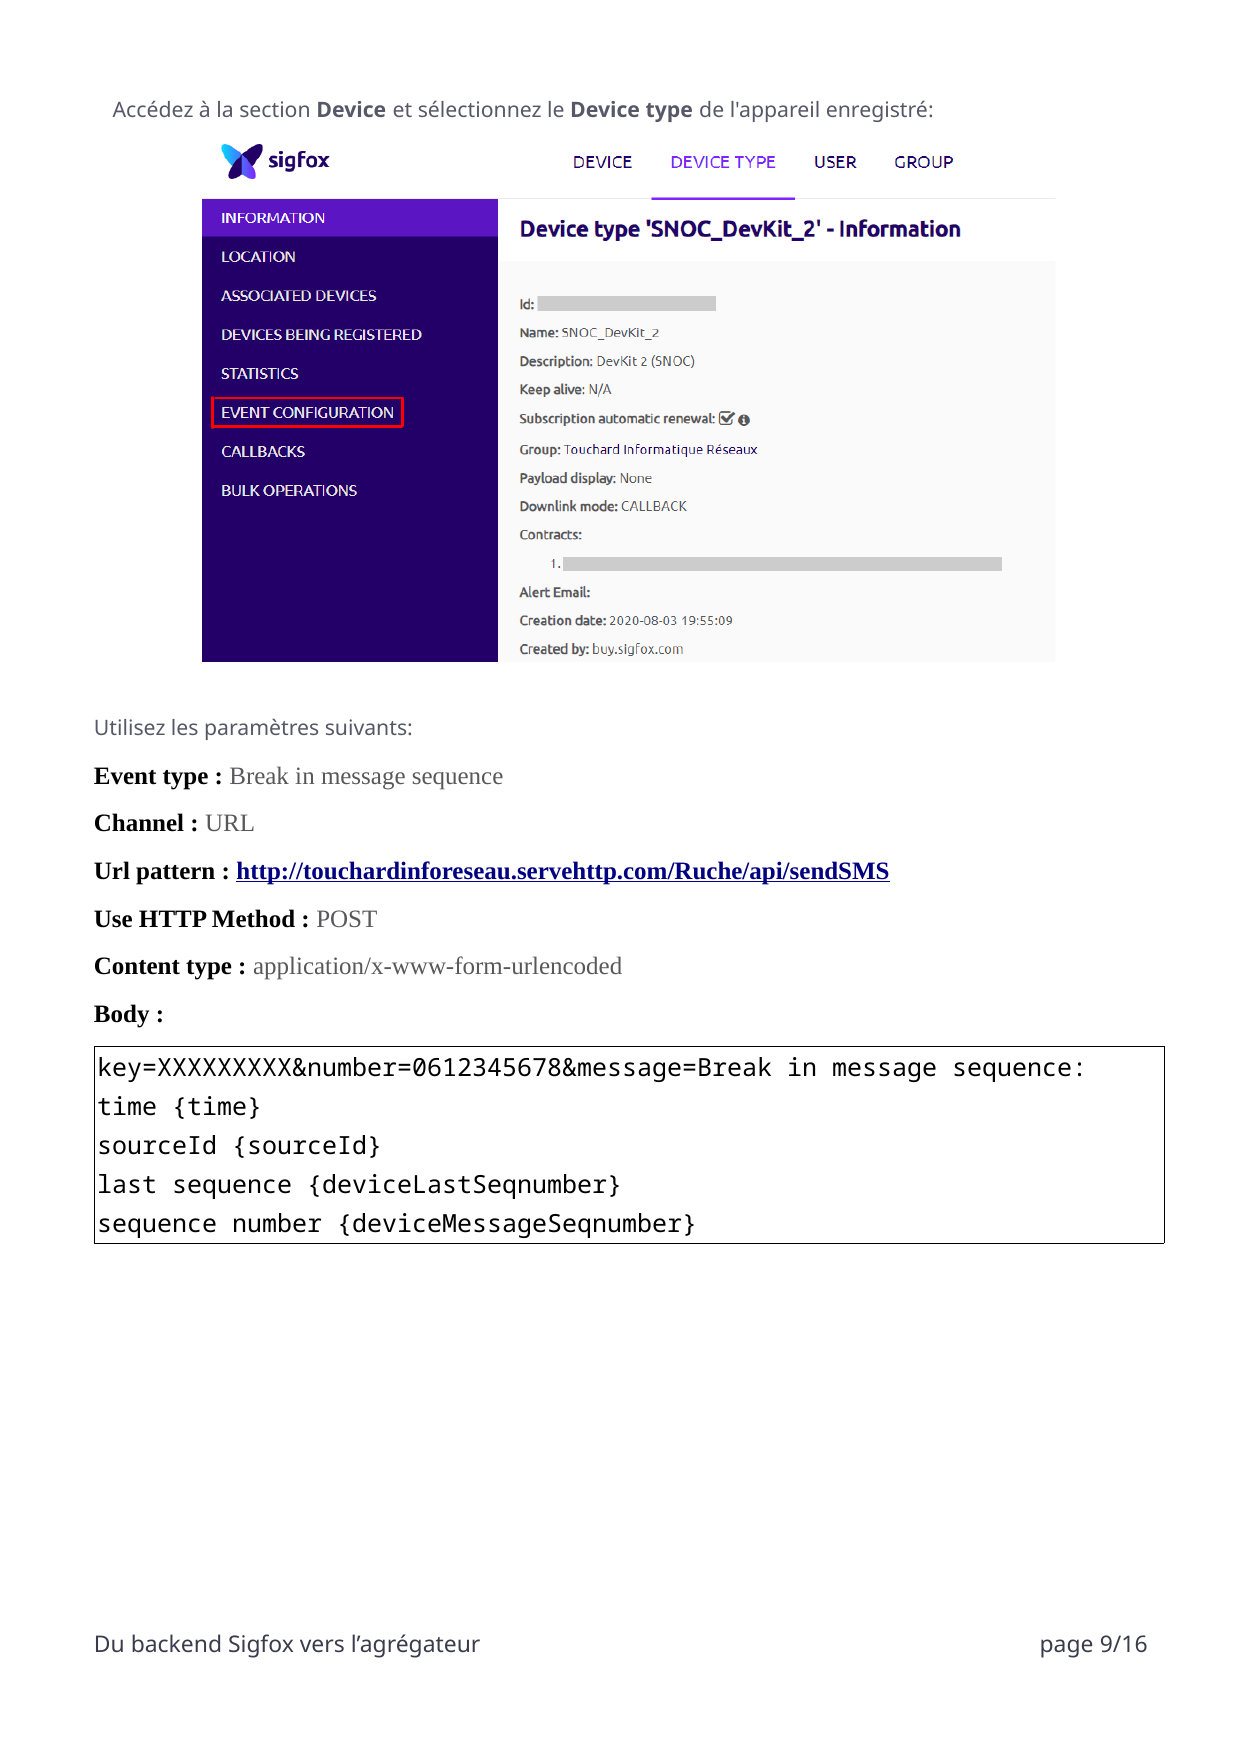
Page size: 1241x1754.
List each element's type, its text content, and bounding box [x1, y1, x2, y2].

picture [202, 128, 1056, 662]
text sequence number {deviceMessageSeqnumber} [95, 1203, 1164, 1243]
text Utilisez les paramètres suivants: [94, 713, 1164, 742]
text sourceId {sourceId} [95, 1125, 1164, 1162]
text key=XXXXXXXXX&number=0612345678&message=Break in message sequence: [95, 1047, 1164, 1083]
text last sequence {deviceLastSeqnumber} [95, 1164, 1164, 1201]
text Url pattern : http://touchardinforeseau.servehttp.com/Ruche/api/sendSMS [94, 856, 1164, 885]
text Channel : URL [94, 808, 1164, 837]
text Content type : application/x-www-form-urlencoded [94, 951, 1164, 980]
text Event type : Break in message sequence [94, 761, 1164, 789]
text time {time} [95, 1086, 1164, 1123]
text Use HTTP Method : POST [94, 904, 1164, 932]
text Body : [94, 999, 1164, 1028]
text Accédez à la section Device et sélectionnez le Device type de l'appareil enregistré: [112, 94, 1164, 124]
